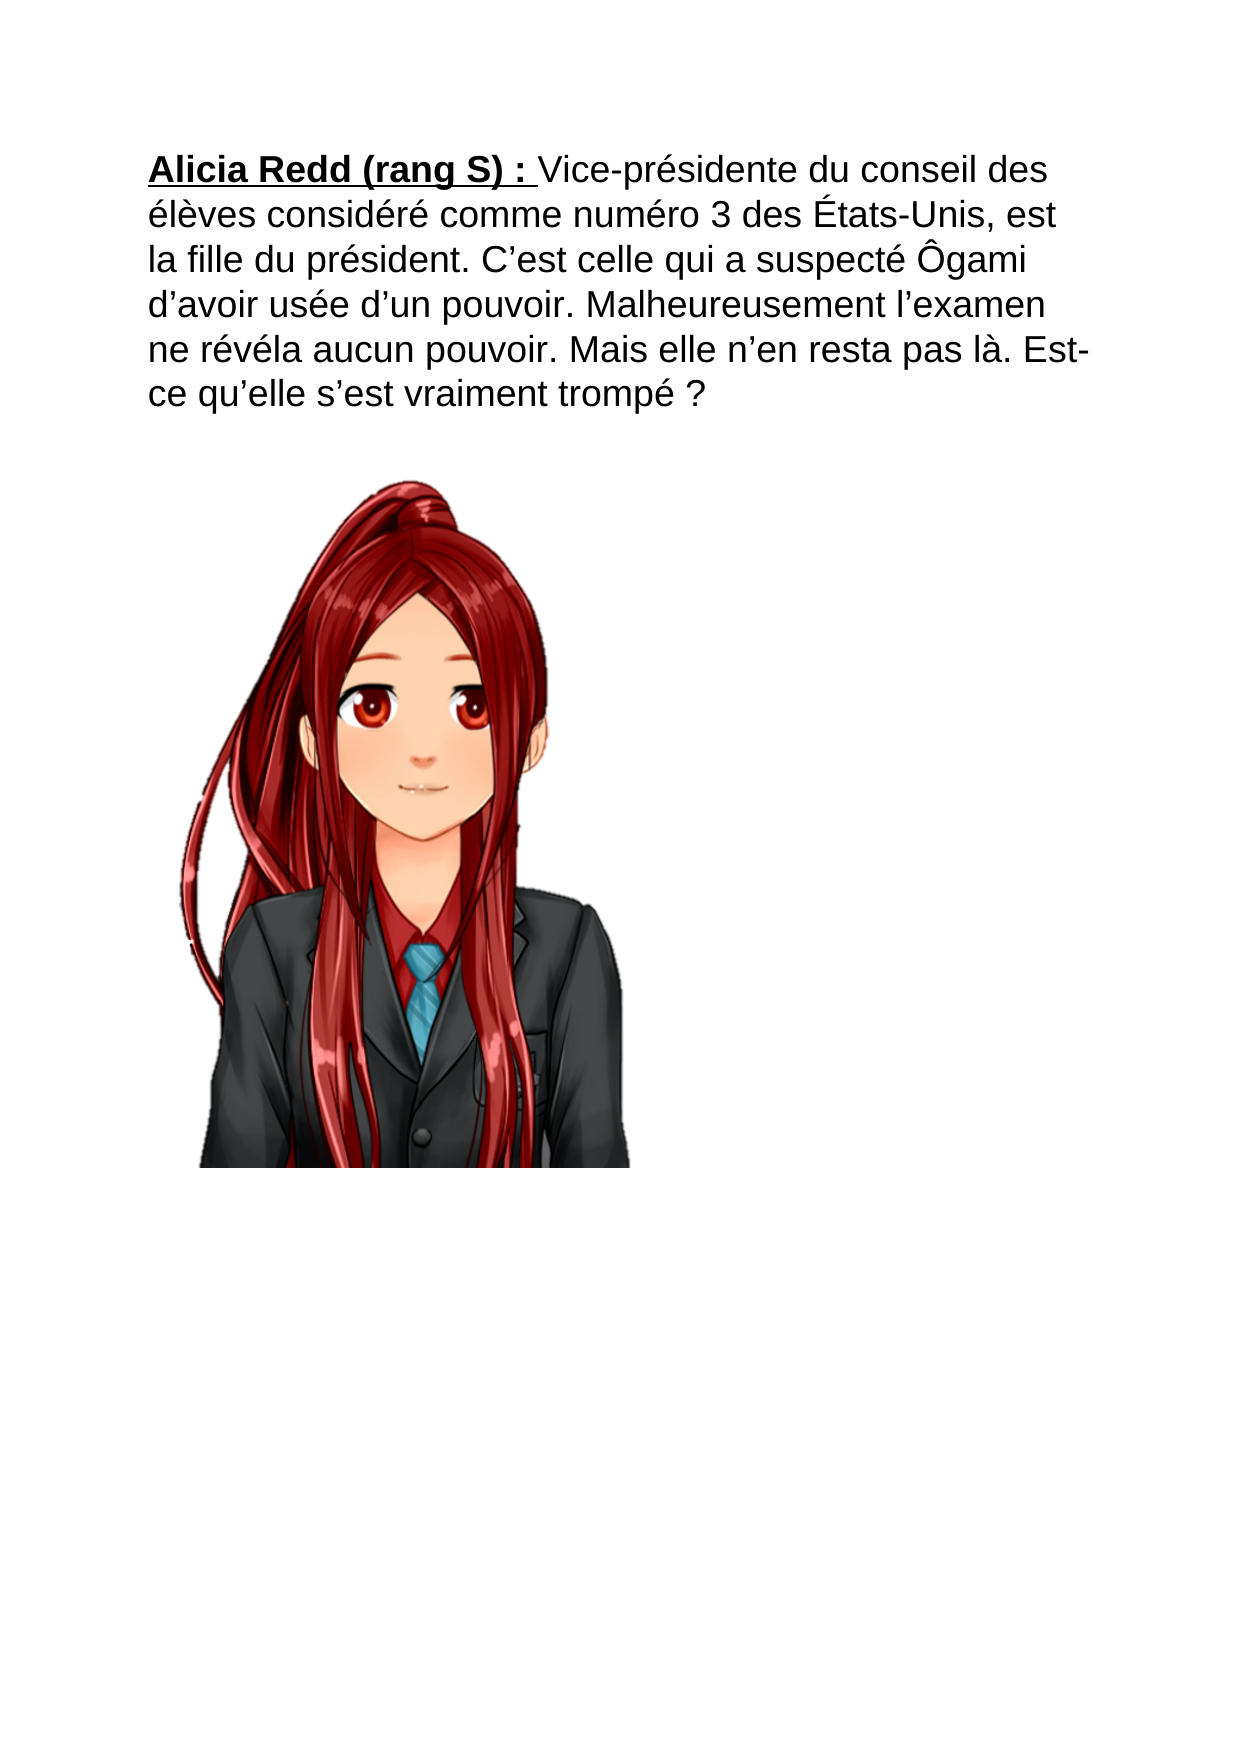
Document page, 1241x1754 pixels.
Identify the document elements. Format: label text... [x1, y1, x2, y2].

text Alicia Redd (rang S) : Vice-présidente du conseil des élèves considéré comme numéro 3 des États-Unis, est la fille du président. C’est celle qui a suspecté Ôgami d’avoir usée d’un pouvoir. Malheureusement l’examen ne révéla aucun pouvoir. Mais elle n’en resta pas là. Est-ce qu’elle s’est vraiment trompé ? [148, 148, 1093, 415]
